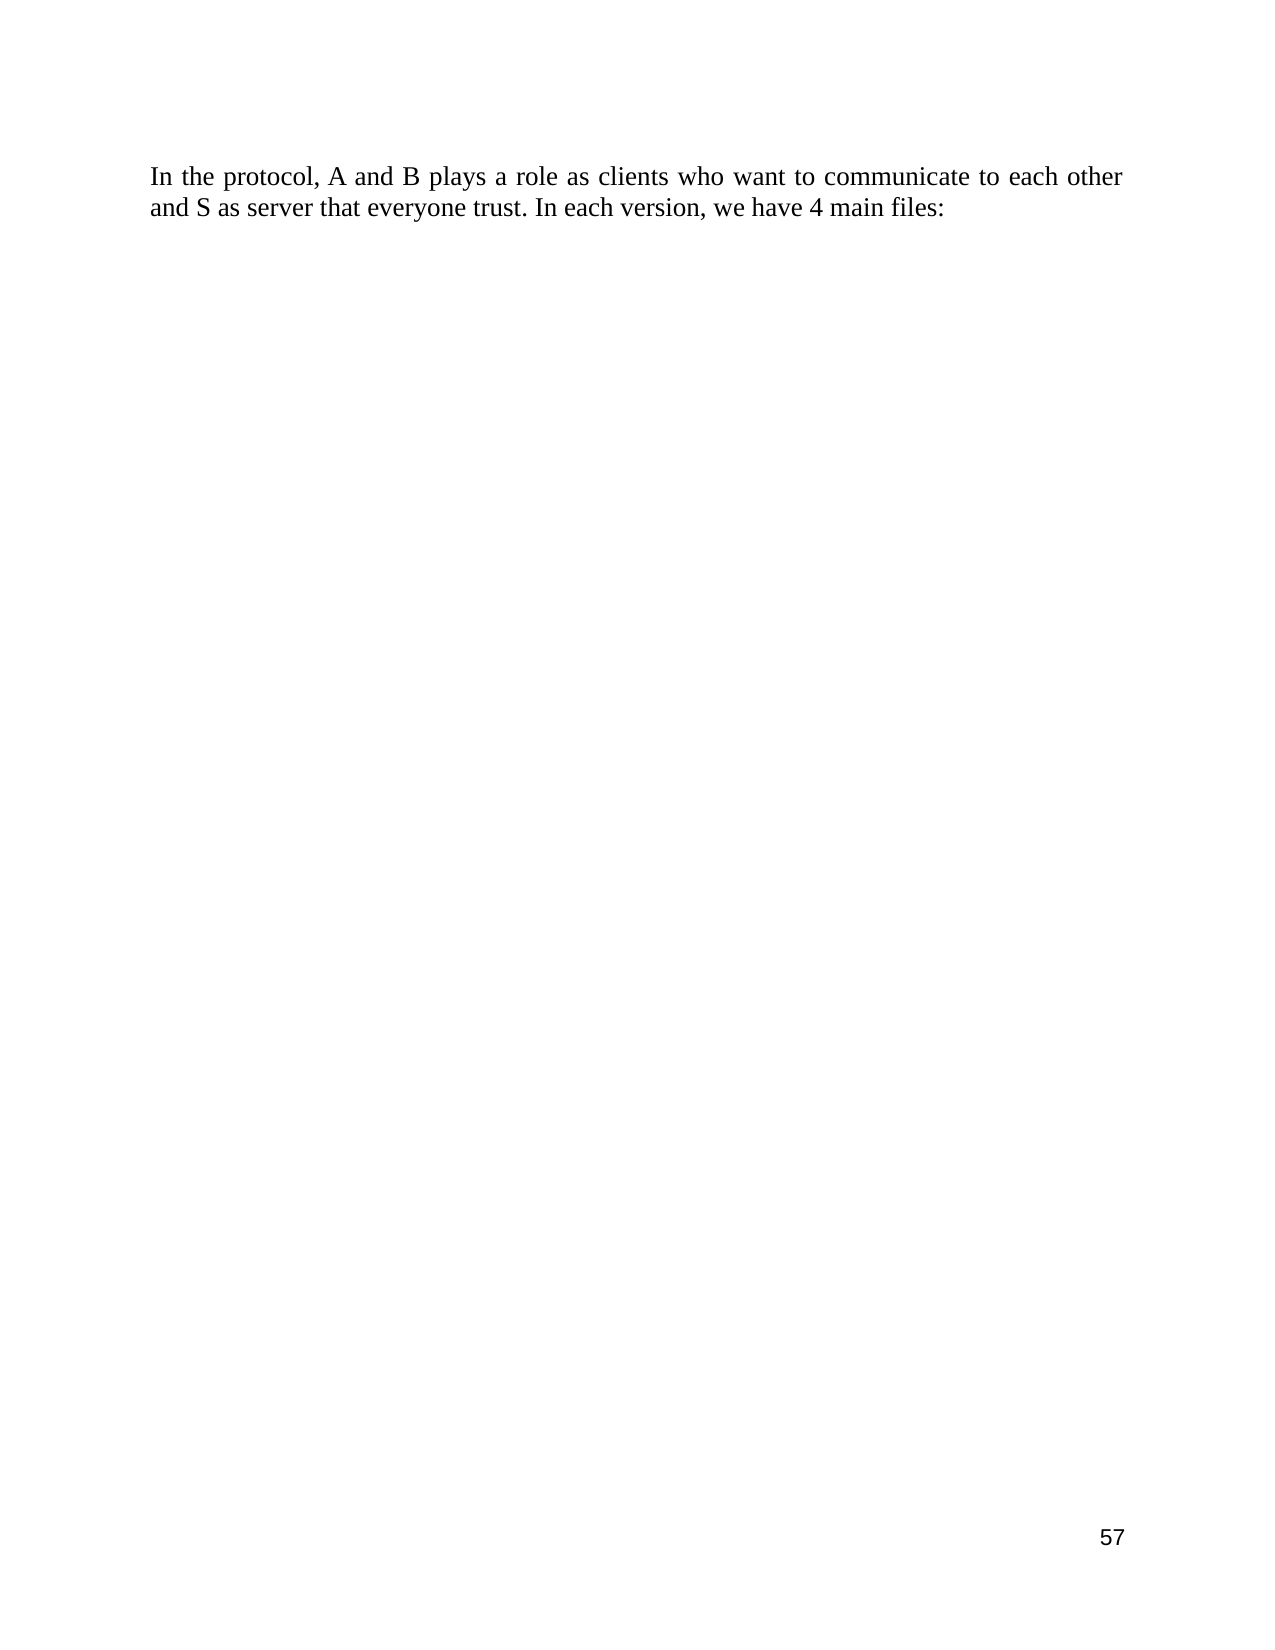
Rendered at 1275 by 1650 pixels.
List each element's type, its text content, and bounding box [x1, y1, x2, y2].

text In the protocol, A and B plays a role as clients who want to communicate to each other and S as server that everyone trust. In each version, we have 4 main files: [150, 160, 1125, 223]
